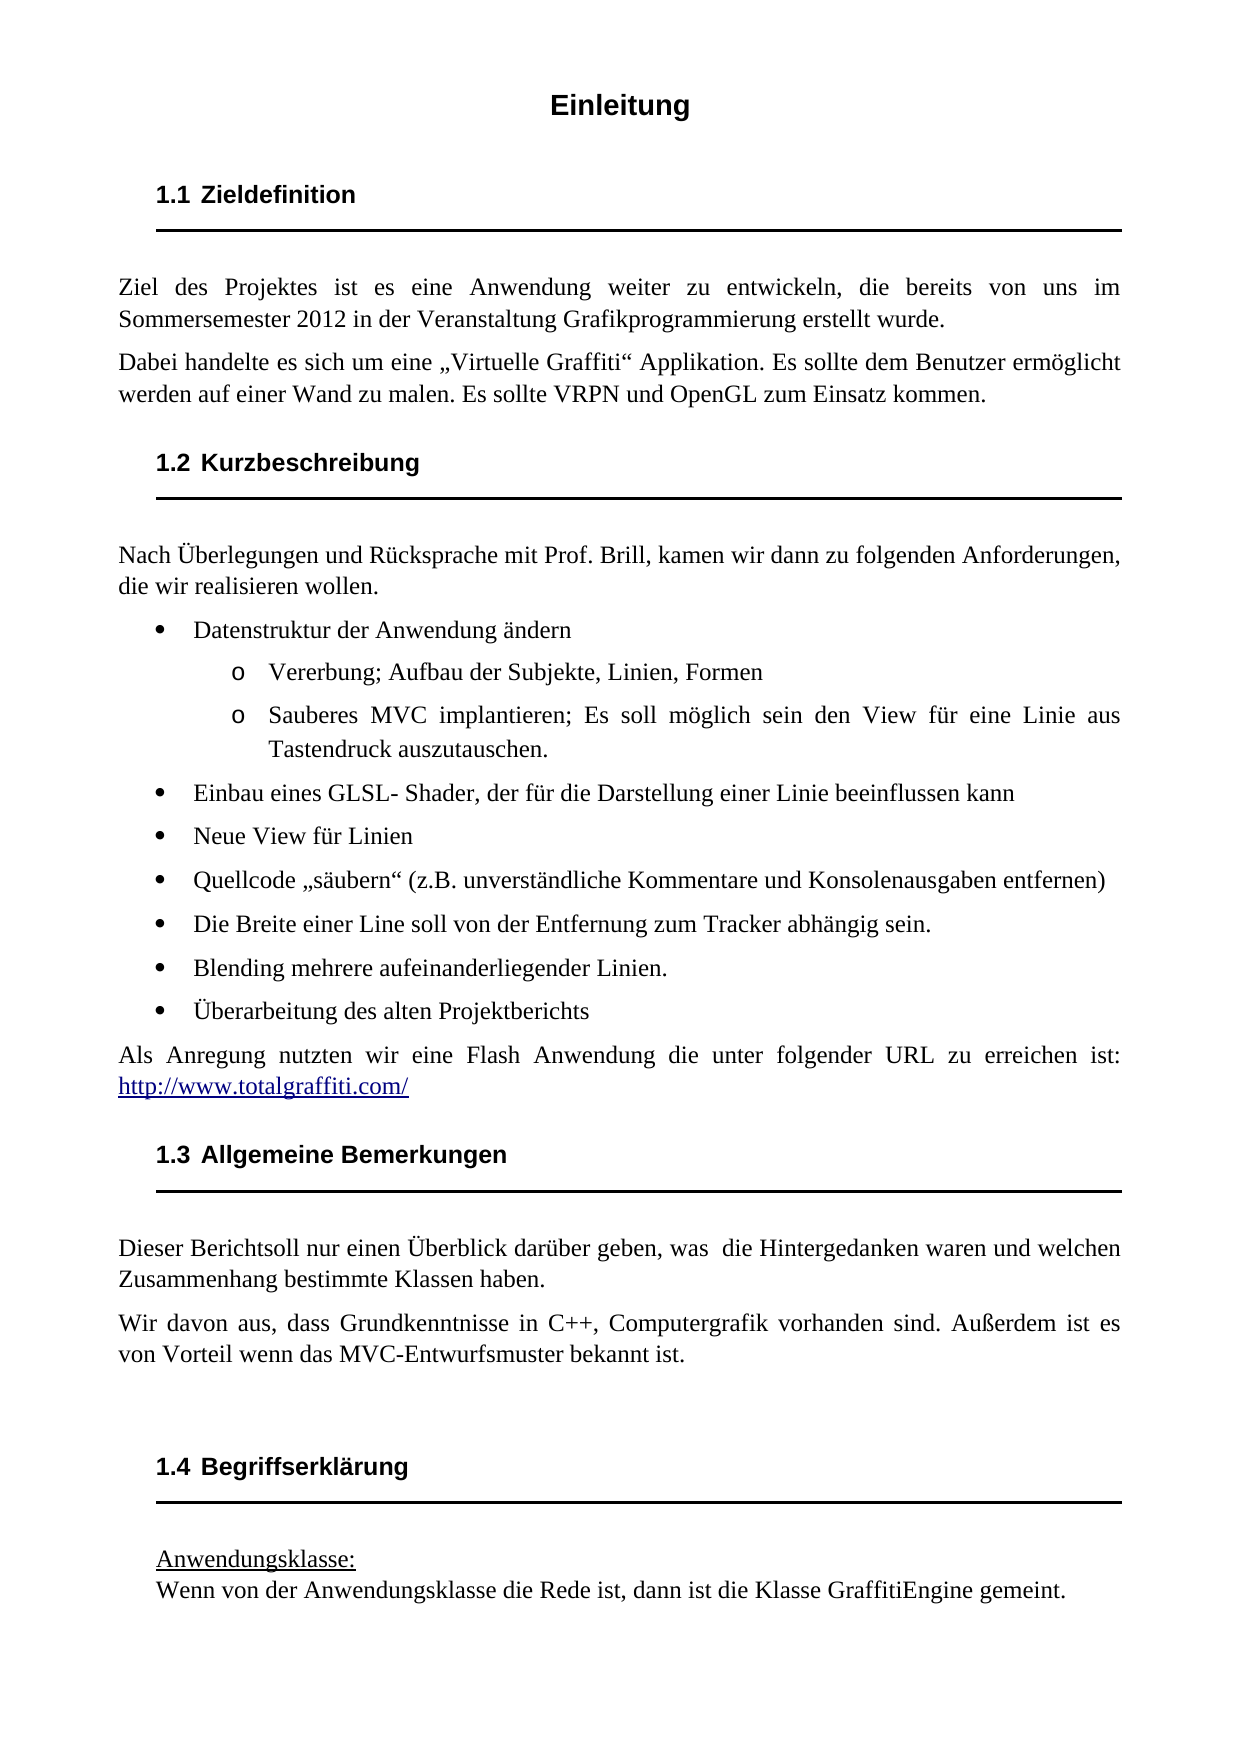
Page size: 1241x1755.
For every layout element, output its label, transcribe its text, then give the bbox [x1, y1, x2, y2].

list Sauberes MVC implantieren; Es soll möglich sein den View für eine Linie aus Tastendruck auszutauschen. [231, 700, 1122, 763]
text Ziel des Projektes ist es eine Anwendung weiter zu entwickeln, die bereits von uns im Sommersemester 2012 in der Veranstaltung Grafikprogrammierung erstellt wurde. [118, 270, 1122, 332]
list Einbau eines GLSL- Shader, der für die Darstellung einer Linie beeinflussen kann [156, 775, 1122, 806]
text Wir davon aus, dass Grundkenntnisse in C++, Computergrafik vorhanden sind. Außerdem ist es von Vorteil wenn das MVC-Entwurfsmuster bekannt ist. [118, 1305, 1122, 1368]
subtitle Allgemeine Bemerkungen [156, 1138, 1122, 1190]
subtitle Einleitung [118, 87, 1122, 121]
list Blending mehrere aufeinanderliegender Linien. [156, 950, 1122, 981]
subtitle Zieldefinition [156, 177, 1122, 229]
text Nach Überlegungen und Rücksprache mit Prof. Brill, kamen wir dann zu folgenden Anforderungen, die wir realisieren wollen. [118, 538, 1122, 600]
list Quellcode „säubern“ (z.B. unverständliche Kommentare und Konsolenausgaben entfernen) [156, 863, 1122, 894]
text Dieser Berichtsoll nur einen Überblick darüber geben, was die Hintergedanken waren und welchen Zusammenhang bestimmte Klassen haben. [118, 1230, 1122, 1293]
list Die Breite einer Line soll von der Entfernung zum Tracker abhängig sein. [156, 906, 1122, 938]
text Als Anregung nutzten wir eine Flash Anwendung die unter folgender URL zu erreichen ist: http://www.totalgraffiti.com/ [118, 1038, 1122, 1100]
subtitle Begriffserklärung [156, 1449, 1122, 1501]
list Datenstruktur der Anwendung ändern [156, 613, 1122, 644]
text Dabei handelte es sich um eine „Virtuelle Graffiti“ Applikation. Es sollte dem Benutzer ermöglicht werden auf einer Wand zu malen. Es sollte VRPN und OpenGL zum Einsatz kommen. [118, 345, 1122, 407]
subtitle Kurzbeschreibung [156, 445, 1122, 497]
list Überarbeitung des alten Projektberichts [156, 994, 1122, 1025]
text Anwendungsklasse: Wenn von der Anwendungsklasse die Rede ist, dann ist die Klasse GraffitiEngine gemeint. [156, 1542, 1122, 1604]
list Neue View für Linien [156, 819, 1122, 850]
list Vererbung; Aufbau der Subjekte, Linien, Formen [231, 656, 1122, 688]
